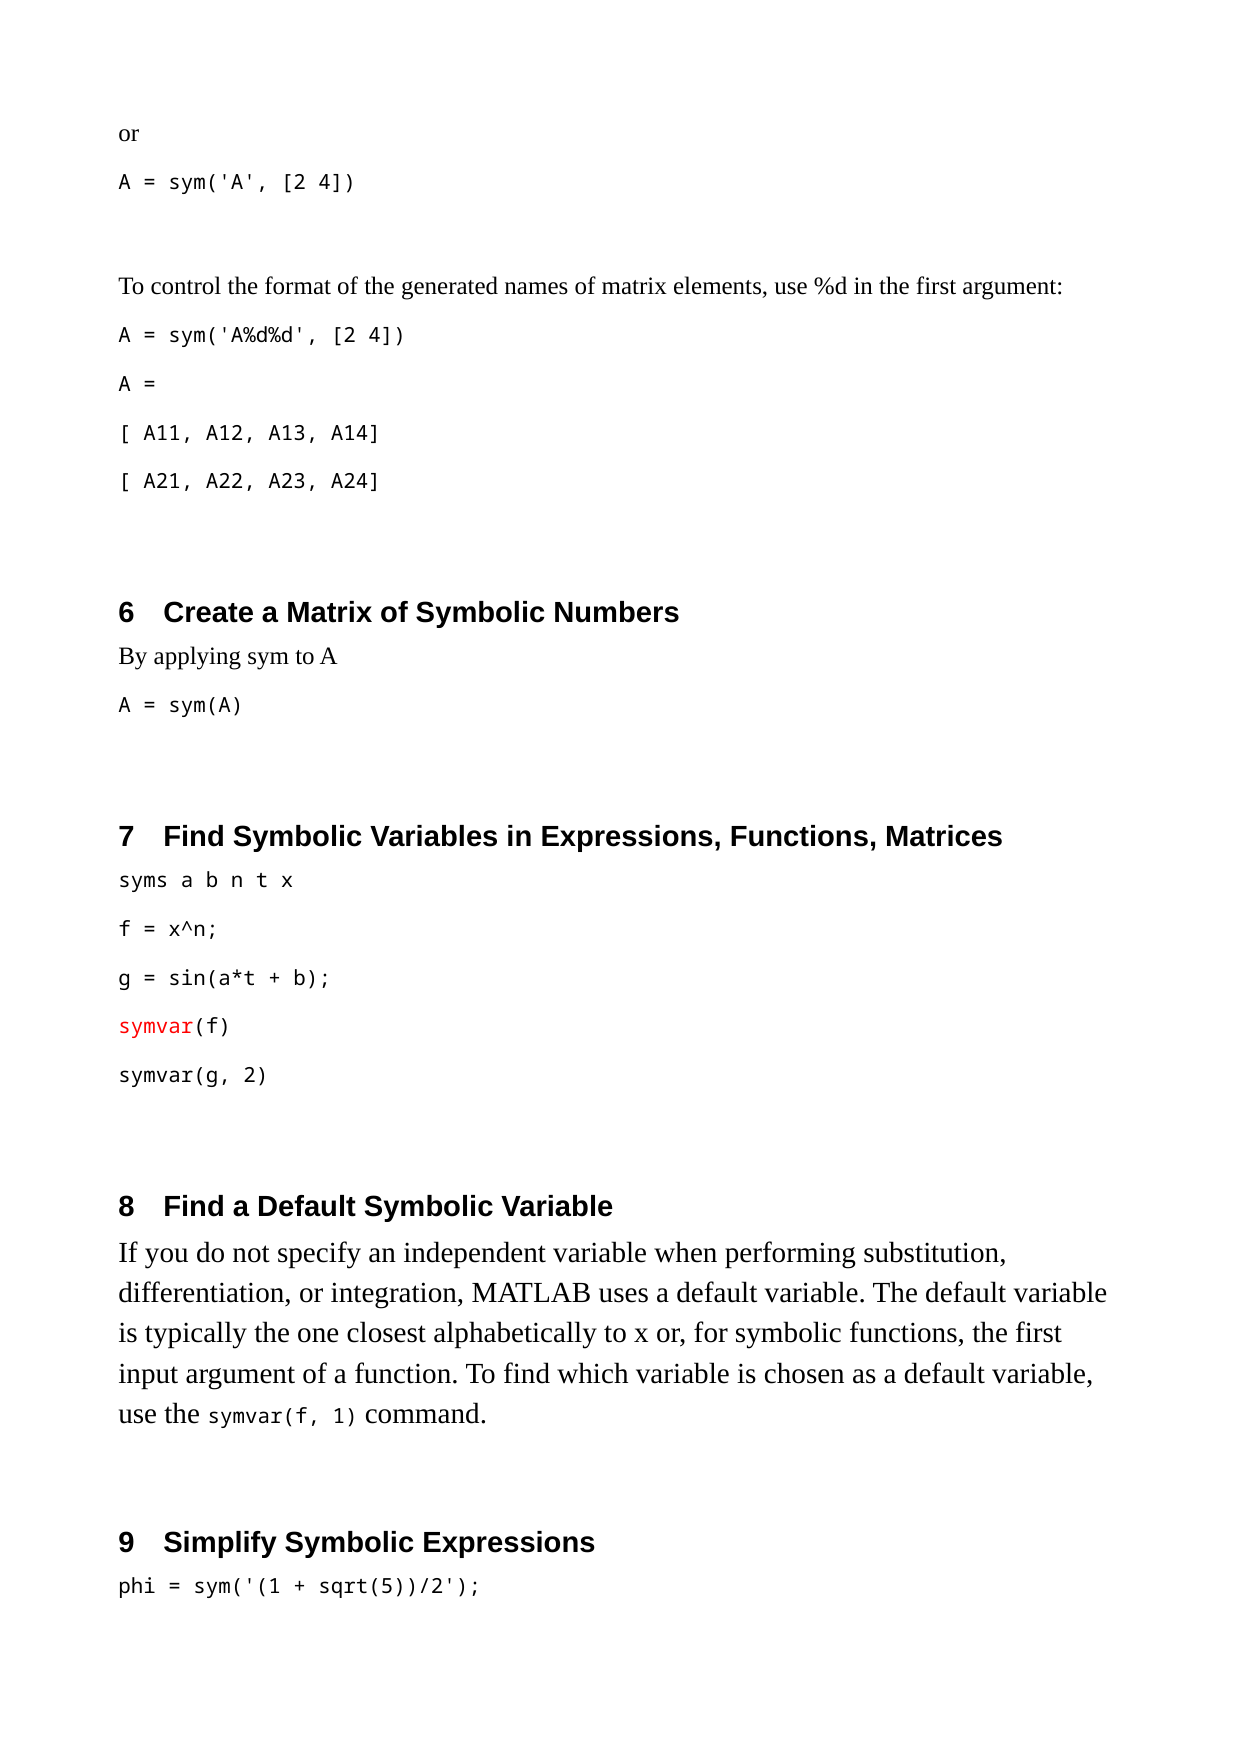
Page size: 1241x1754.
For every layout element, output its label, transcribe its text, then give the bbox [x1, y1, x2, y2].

text A = sym(A) [118, 690, 1122, 719]
text To control the format of the generated names of matrix elements, use %d in the first argument: [118, 271, 1122, 300]
text f = x^n; [118, 914, 1122, 943]
text If you do not specify an independent variable when performing substitution, differentiation, or integration, MATLAB uses a default variable. The default variable is typically the one closest alphabetically to x or, for symbolic functions, the first input argument of a function. To find which variable is chosen as a default variable, use the symvar(f, 1) command. [118, 1235, 1122, 1429]
text g = sin(a*t + b); [118, 963, 1122, 991]
text symvar(g, 2) [118, 1060, 1122, 1088]
subtitle Find a Default Symbolic Variable [118, 1189, 1122, 1223]
text By applying sym to A [118, 641, 1122, 670]
text A = sym('A', [2 4]) [118, 167, 1122, 196]
text A = sym('A%d%d', [2 4]) [118, 320, 1122, 349]
text symvar(f) [118, 1011, 1122, 1040]
subtitle Simplify Symbolic Expressions [118, 1525, 1122, 1558]
text phi = sym('(1 + sqrt(5))/2'); [118, 1571, 1122, 1599]
subtitle Find Symbolic Variables in Expressions, Functions, Matrices [118, 819, 1122, 853]
text A = [118, 369, 1122, 397]
text syms a b n t x [118, 866, 1122, 894]
text [ A11, A12, A13, A14] [118, 418, 1122, 446]
text or [118, 118, 1122, 147]
text [ A21, A22, A23, A24] [118, 466, 1122, 495]
subtitle Create a Matrix of Symbolic Numbers [118, 595, 1122, 629]
